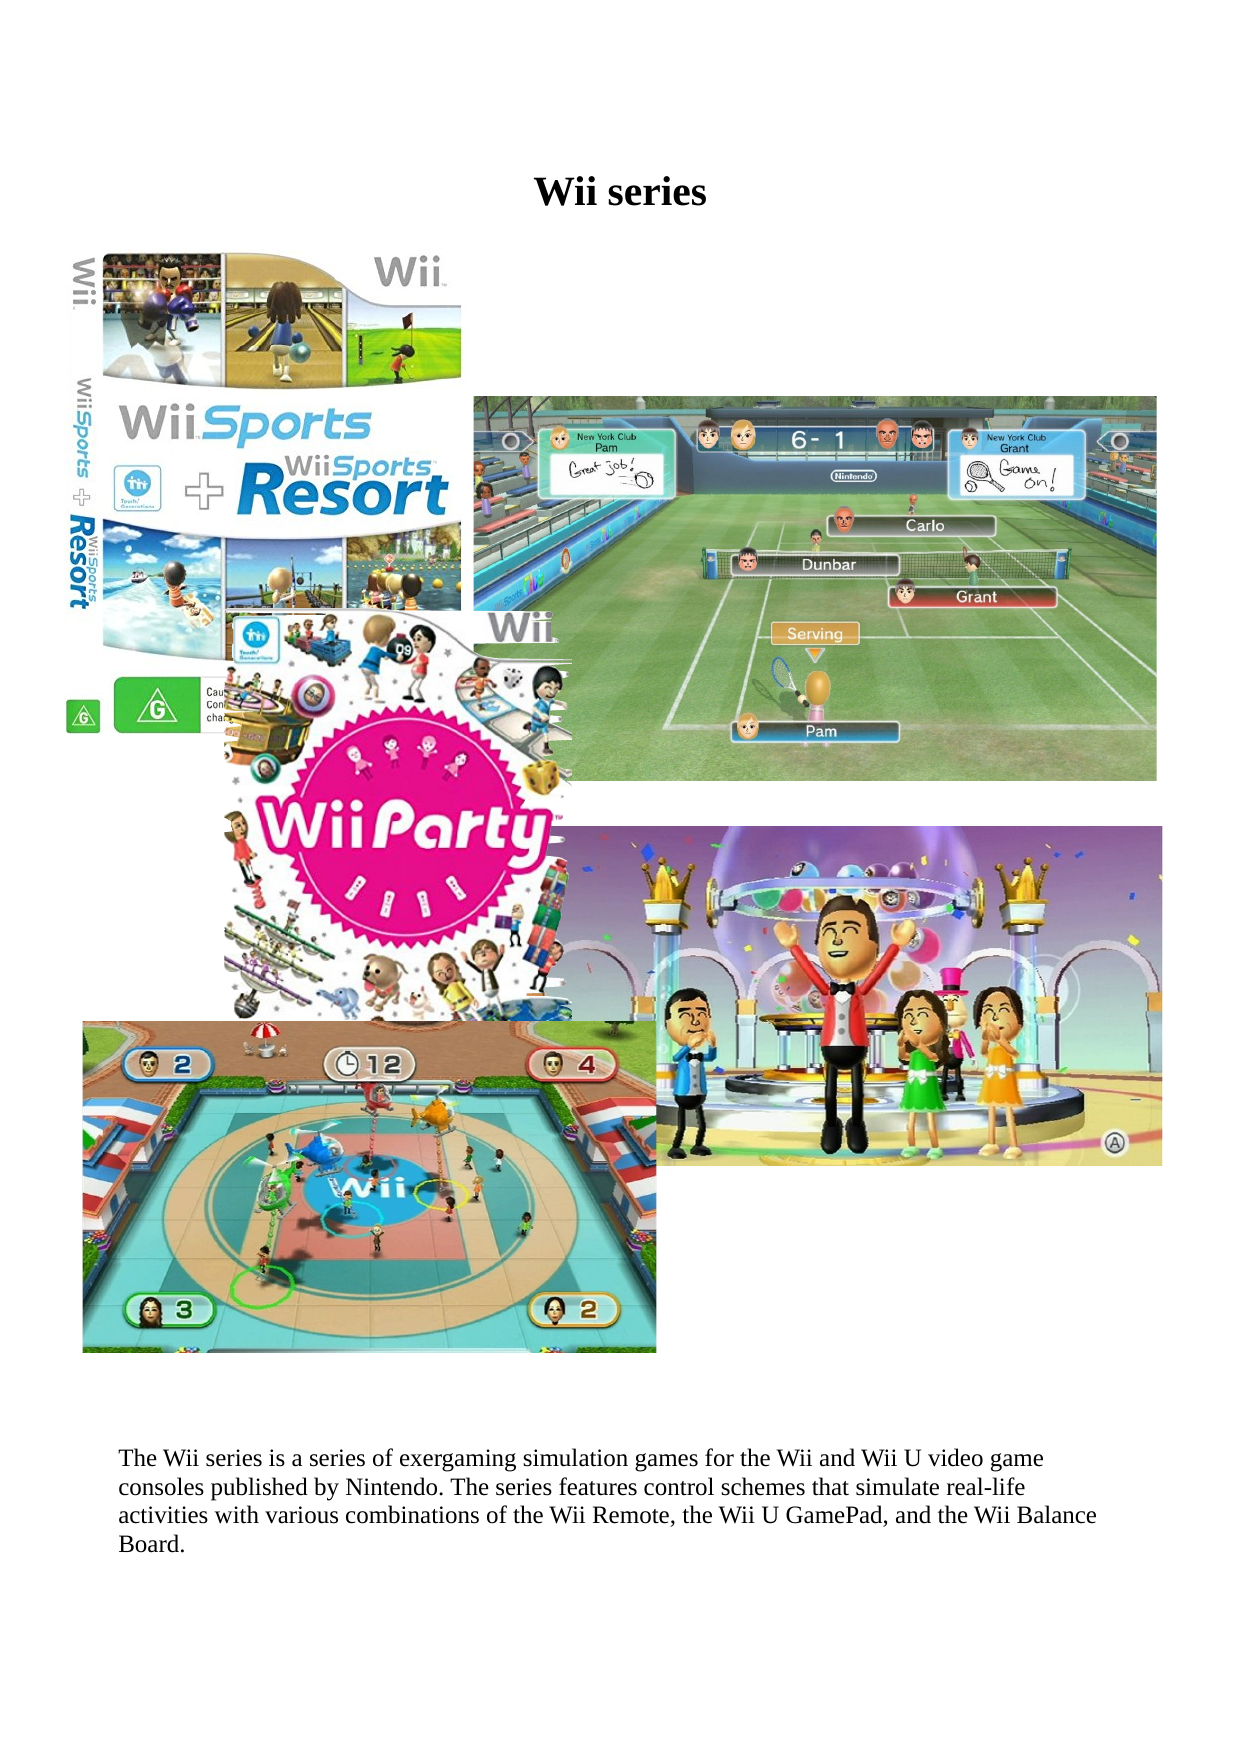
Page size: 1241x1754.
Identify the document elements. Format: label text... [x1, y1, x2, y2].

picture [64, 249, 1163, 1353]
text Wii series [118, 166, 1122, 214]
text The Wii series is a series of exergaming simulation games for the Wii and Wii U video game consoles published by Nintendo. The series features control schemes that simulate real-life activities with various combinations of the Wii Remote, the Wii U GamePad, and the Wii Balance Board. [118, 1443, 1122, 1558]
